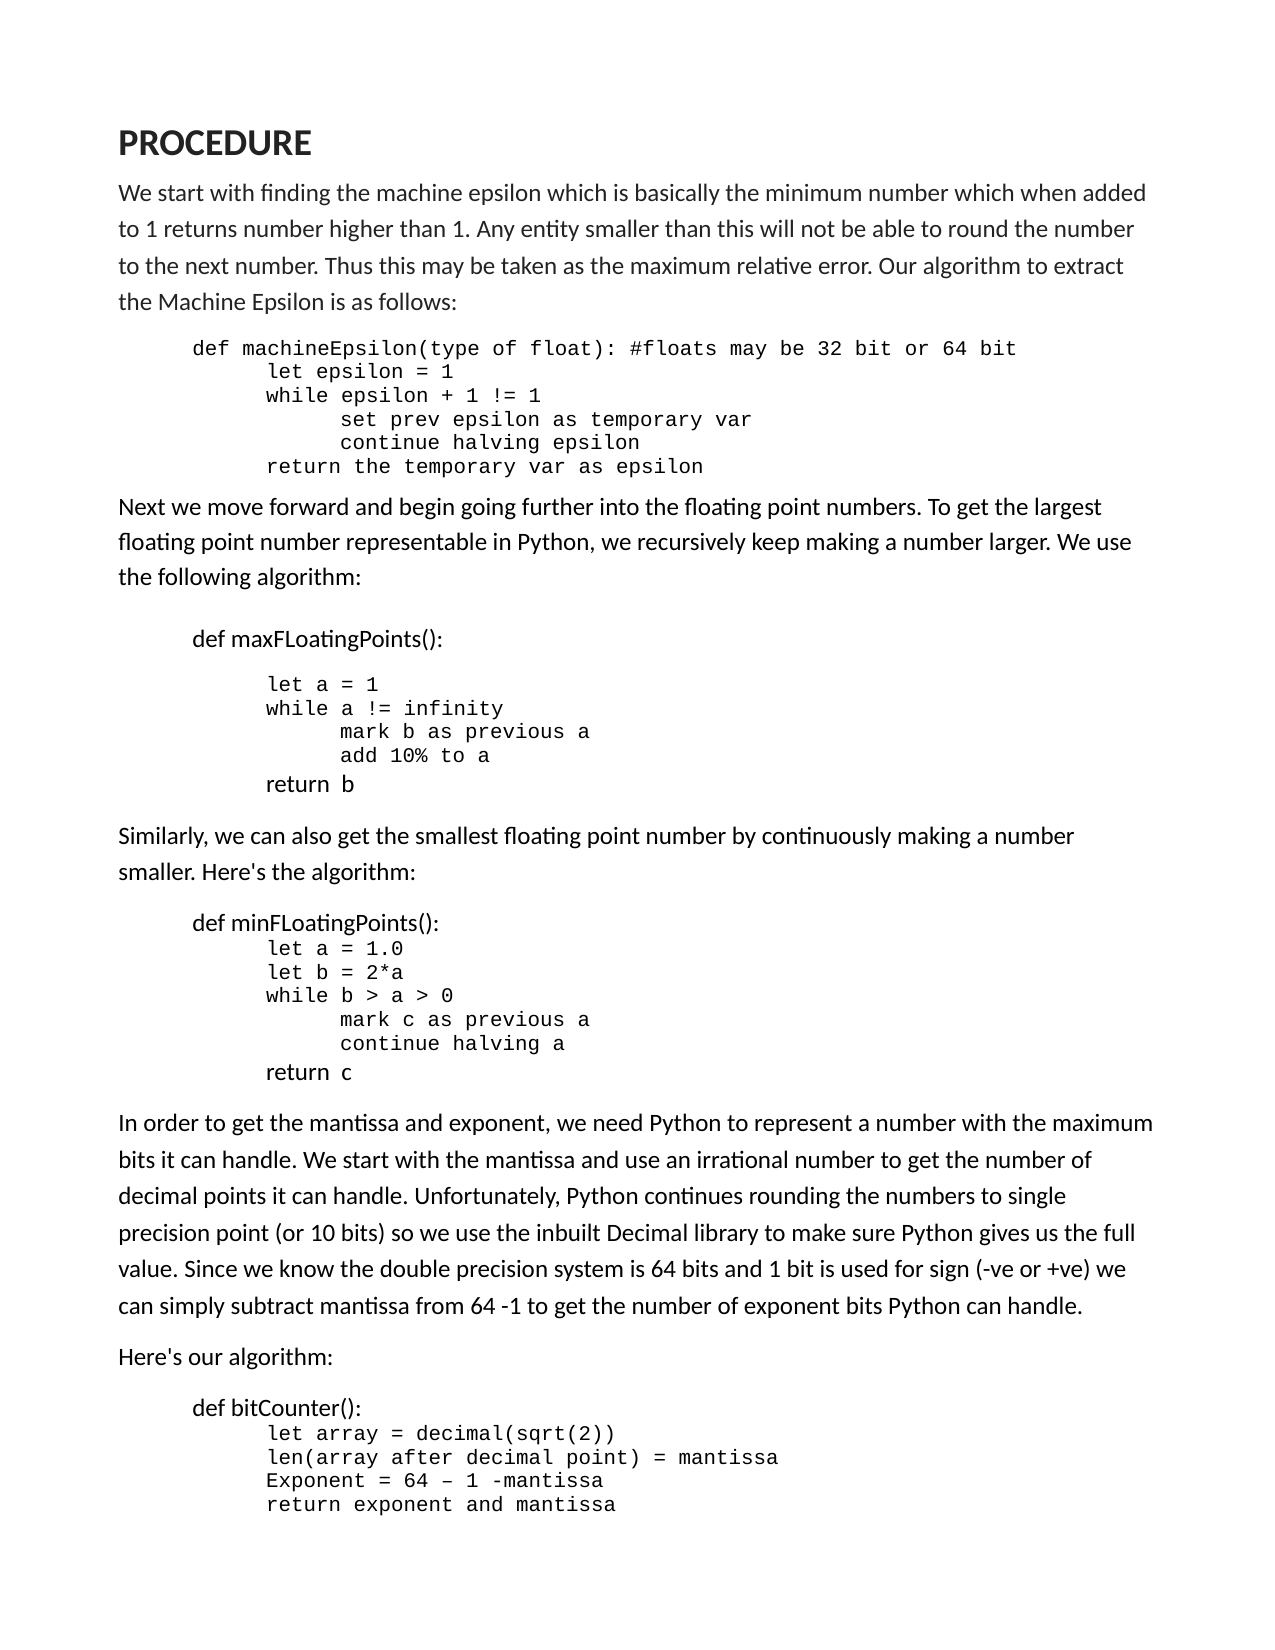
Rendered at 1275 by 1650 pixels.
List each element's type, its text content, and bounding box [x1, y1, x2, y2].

subtitle PROCEDURE [118, 118, 1157, 164]
text mark c as previous a [118, 1009, 1157, 1033]
text continue halving epsilon [118, 432, 1157, 456]
text let a = 1.0 [118, 938, 1157, 962]
text return c [118, 1056, 1157, 1087]
text Here's our algorithm: [118, 1341, 1157, 1372]
text while epsilon + 1 != 1 [118, 385, 1157, 409]
text Next we move forward and begin going further into the floating point numbers. To get the largest floating point number representable in Python, we recursively keep making a number larger. We use the following algorithm: [118, 491, 1157, 592]
text In order to get the mantissa and exponent, we need Python to represent a number with the maximum bits it can handle. We start with the mantissa and use an irrational number to get the number of decimal points it can handle. Unfortunately, Python continues rounding the numbers to single precision point (or 10 bits) so we use the inbuilt Decimal library to make sure Python gives us the full value. Since we know the double precision system is 64 bits and 1 bit is used for sign (-ve or +ve) we can simply subtract mantissa from 64 -1 to get the number of exponent bits Python can handle. [118, 1107, 1157, 1321]
text let array = decimal(sqrt(2)) [118, 1423, 1157, 1447]
text return the temporary var as epsilon [118, 456, 1157, 479]
text let epsilon = 1 [118, 361, 1157, 385]
text return b [118, 769, 1157, 799]
text Exponent = 64 – 1 -mantissa [118, 1470, 1157, 1494]
text while a != infinity [118, 698, 1157, 721]
text return exponent and mantissa [118, 1494, 1157, 1518]
text len(array after decimal point) = mantissa [118, 1447, 1157, 1470]
text set prev epsilon as temporary var [118, 409, 1157, 432]
text def minFLoatingPoints(): [118, 907, 1157, 938]
text Similarly, we can also get the smallest floating point number by continuously making a number smaller. Here's the algorithm: [118, 820, 1157, 887]
text mark b as previous a [118, 721, 1157, 745]
text def machineEpsilon(type of float): #floats may be 32 bit or 64 bit [118, 338, 1157, 361]
text let a = 1 [118, 674, 1157, 698]
text def bitCounter(): [118, 1392, 1157, 1423]
text def maxFLoatingPoints(): [118, 623, 1157, 653]
text We start with finding the machine epsilon which is basically the minimum number which when added to 1 returns number higher than 1. Any entity smaller than this will not be able to round the number to the next number. Thus this may be taken as the maximum relative error. Our algorithm to extract the Machine Epsilon is as follows: [118, 177, 1157, 317]
text continue halving a [118, 1033, 1157, 1056]
text add 10% to a [118, 745, 1157, 769]
text while b > a > 0 [118, 985, 1157, 1009]
text let b = 2*a [118, 962, 1157, 985]
